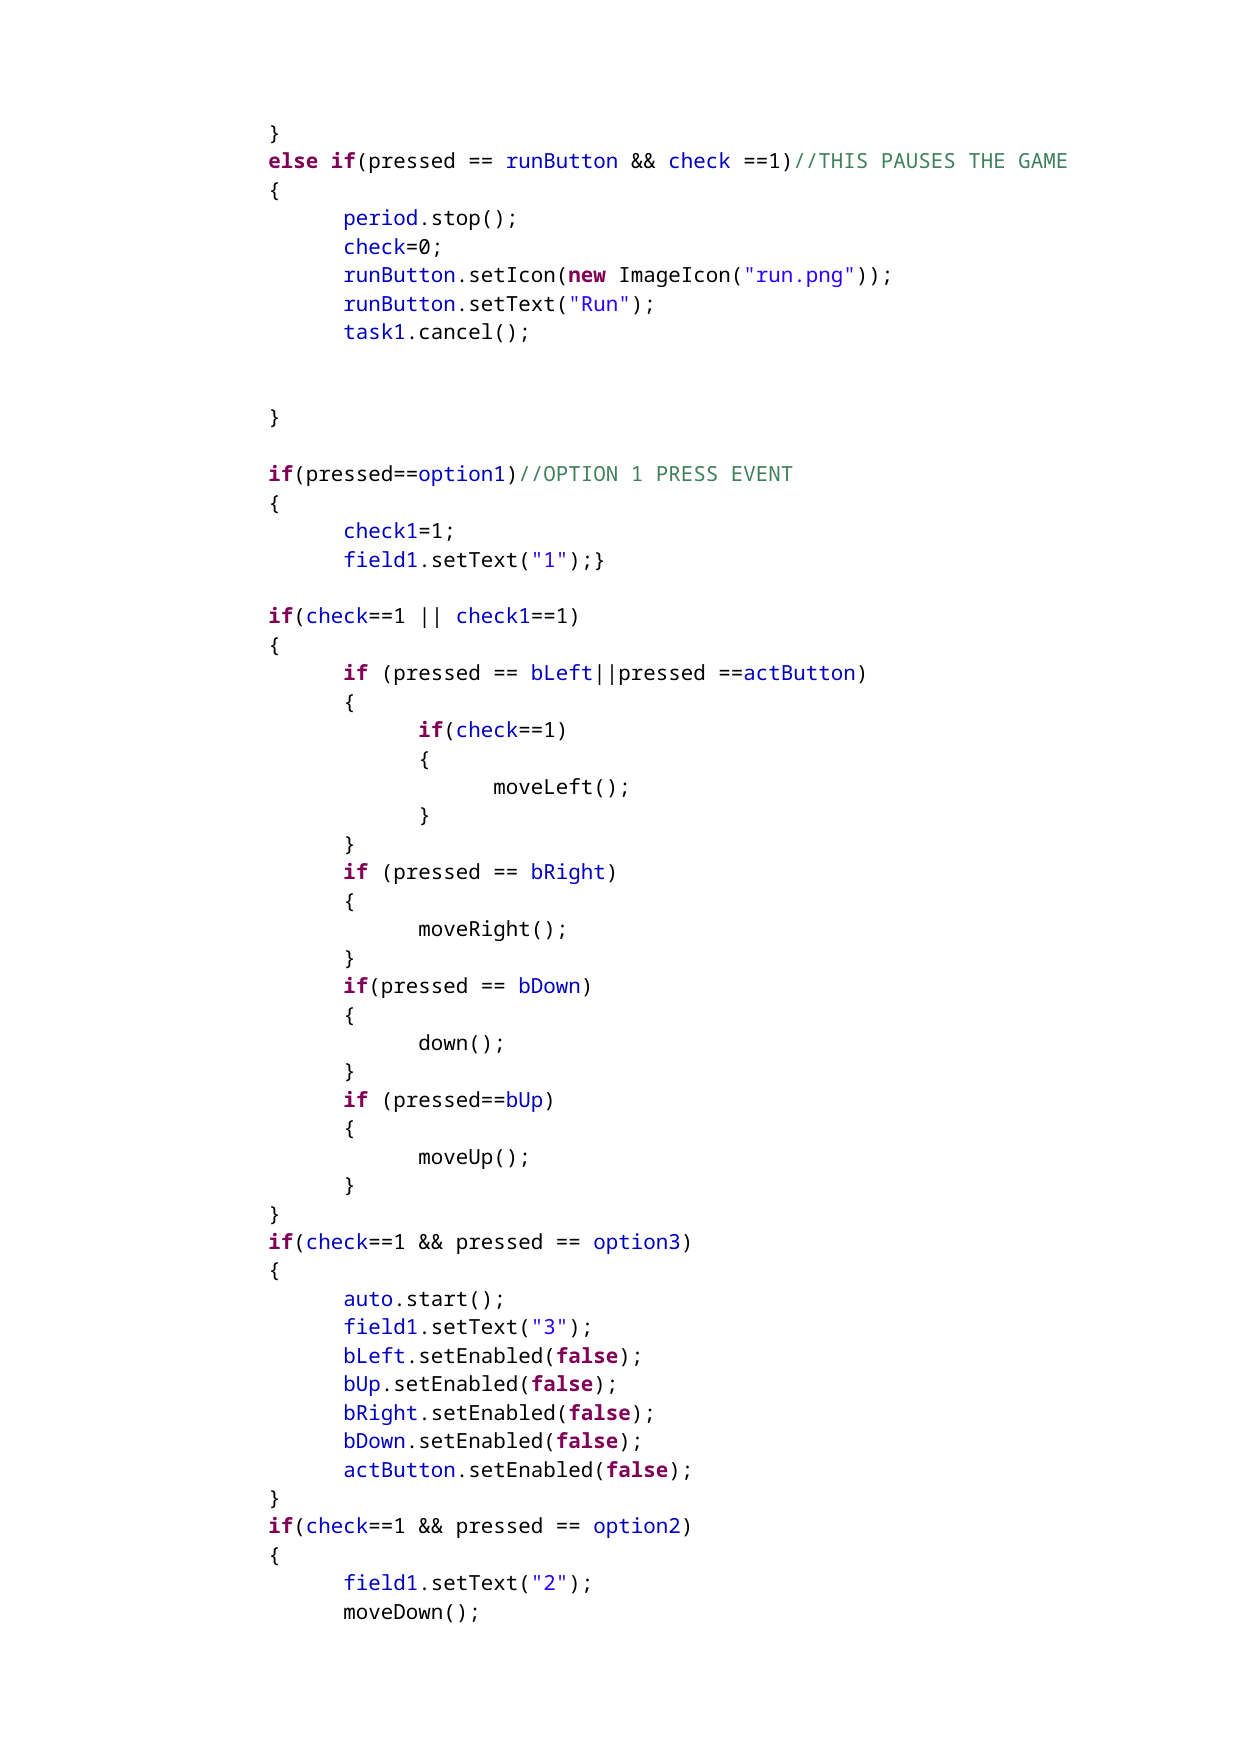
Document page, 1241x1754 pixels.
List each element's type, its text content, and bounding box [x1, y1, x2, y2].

text { [118, 886, 1122, 914]
text if (pressed==bUp) [118, 1085, 1122, 1113]
text { [118, 1256, 1122, 1284]
text } [118, 1057, 1122, 1085]
text else if(pressed == runButton && check ==1)//THIS PAUSES THE GAME [118, 147, 1122, 175]
text } [118, 943, 1122, 971]
text { [118, 744, 1122, 772]
text { [118, 1540, 1122, 1568]
text runButton.setIcon(new ImageIcon("run.png")); [118, 260, 1122, 289]
text { [118, 1113, 1122, 1142]
text runButton.setText("Run"); [118, 289, 1122, 317]
text actButton.setEnabled(false); [118, 1455, 1122, 1483]
text { [118, 488, 1122, 516]
text { [118, 1000, 1122, 1028]
text if (pressed == bRight) [118, 857, 1122, 886]
text if(check==1 && pressed == option2) [118, 1512, 1122, 1540]
text } [118, 801, 1122, 829]
text moveRight(); [118, 914, 1122, 943]
text if (pressed == bLeft||pressed ==actButton) [118, 658, 1122, 687]
text } [118, 829, 1122, 857]
text bLeft.setEnabled(false); [118, 1341, 1122, 1369]
text moveDown(); [118, 1597, 1122, 1625]
text { [118, 687, 1122, 715]
text moveLeft(); [118, 772, 1122, 801]
text moveUp(); [118, 1142, 1122, 1170]
text field1.setText("3"); [118, 1312, 1122, 1341]
text if(check==1) [118, 715, 1122, 744]
text } [118, 402, 1122, 431]
text task1.cancel(); [118, 317, 1122, 346]
text check=0; [118, 232, 1122, 260]
text } [118, 118, 1122, 147]
text down(); [118, 1028, 1122, 1057]
text if(pressed==option1)//OPTION 1 PRESS EVENT [118, 459, 1122, 488]
text } [118, 1170, 1122, 1199]
text { [118, 630, 1122, 658]
text if(pressed == bDown) [118, 971, 1122, 1000]
text bRight.setEnabled(false); [118, 1398, 1122, 1426]
text field1.setText("1");} [118, 545, 1122, 573]
text check1=1; [118, 516, 1122, 545]
text field1.setText("2"); [118, 1568, 1122, 1597]
text bUp.setEnabled(false); [118, 1369, 1122, 1398]
text if(check==1 && pressed == option3) [118, 1227, 1122, 1256]
text period.stop(); [118, 203, 1122, 232]
text auto.start(); [118, 1284, 1122, 1312]
text } [118, 1483, 1122, 1512]
text { [118, 175, 1122, 203]
text bDown.setEnabled(false); [118, 1426, 1122, 1455]
text if(check==1 || check1==1) [118, 602, 1122, 630]
text } [118, 1199, 1122, 1227]
